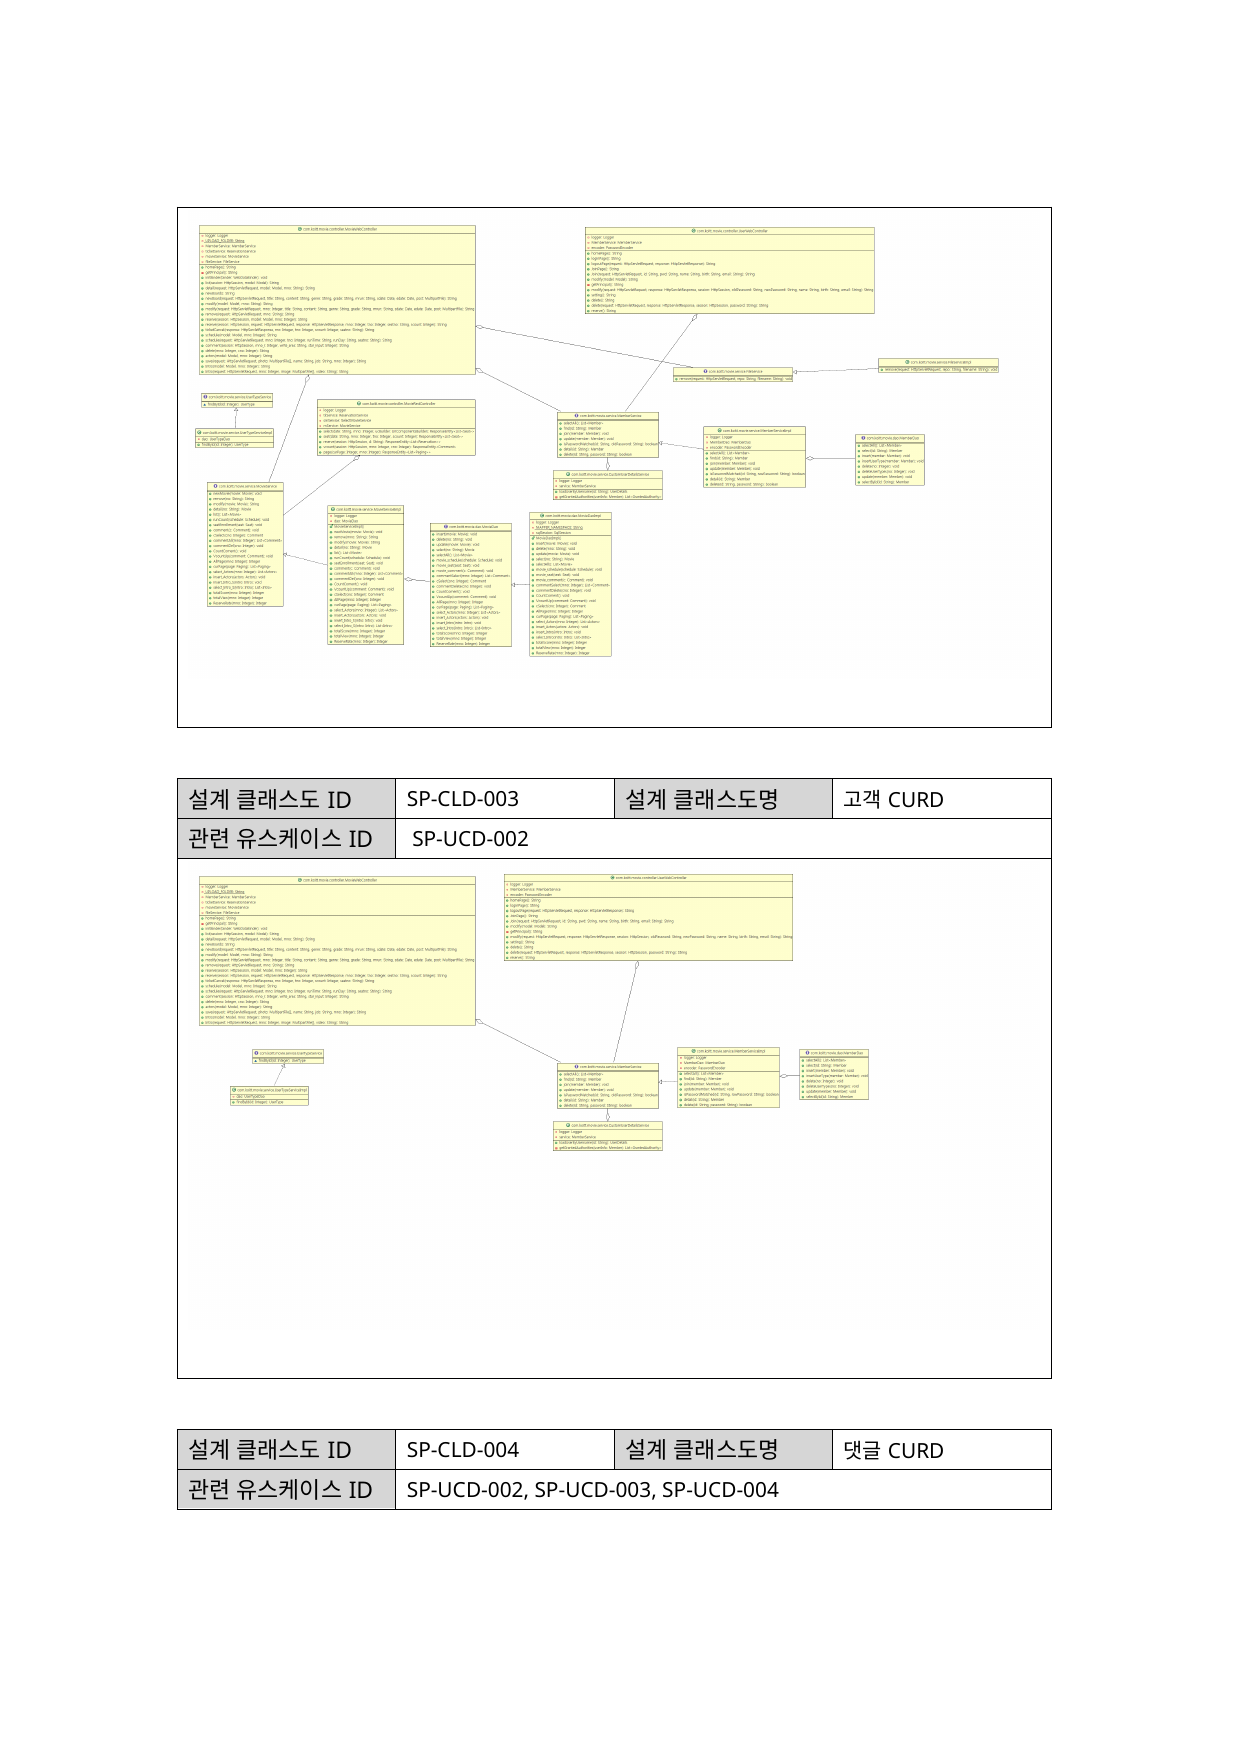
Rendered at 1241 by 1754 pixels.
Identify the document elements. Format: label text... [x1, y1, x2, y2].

picture [188, 861, 1041, 1330]
table_cell SP-UCD-002, SP-UCD-003, SP-UCD-004 [396, 1470, 1051, 1508]
table_cell [178, 208, 1051, 727]
table_header 댓글 CURD [833, 1430, 1051, 1469]
table_header 설계 클래스도 ID [178, 1430, 395, 1469]
table_header 설계 클래스도명 [615, 779, 832, 818]
table_cell SP-UCD-002 [396, 819, 1051, 858]
table_cell 관련 유스케이스 ID [178, 819, 395, 858]
table_header SP-CLD-004 [396, 1430, 614, 1469]
table_cell 관련 유스케이스 ID [178, 1470, 395, 1508]
table_header 고객 CURD [833, 779, 1051, 818]
table_header 설계 클래스도명 [615, 1430, 832, 1469]
table_header 설계 클래스도 ID [178, 779, 395, 818]
table_cell [178, 859, 1051, 1378]
picture [188, 210, 1041, 679]
table_header SP-CLD-003 [396, 779, 614, 818]
